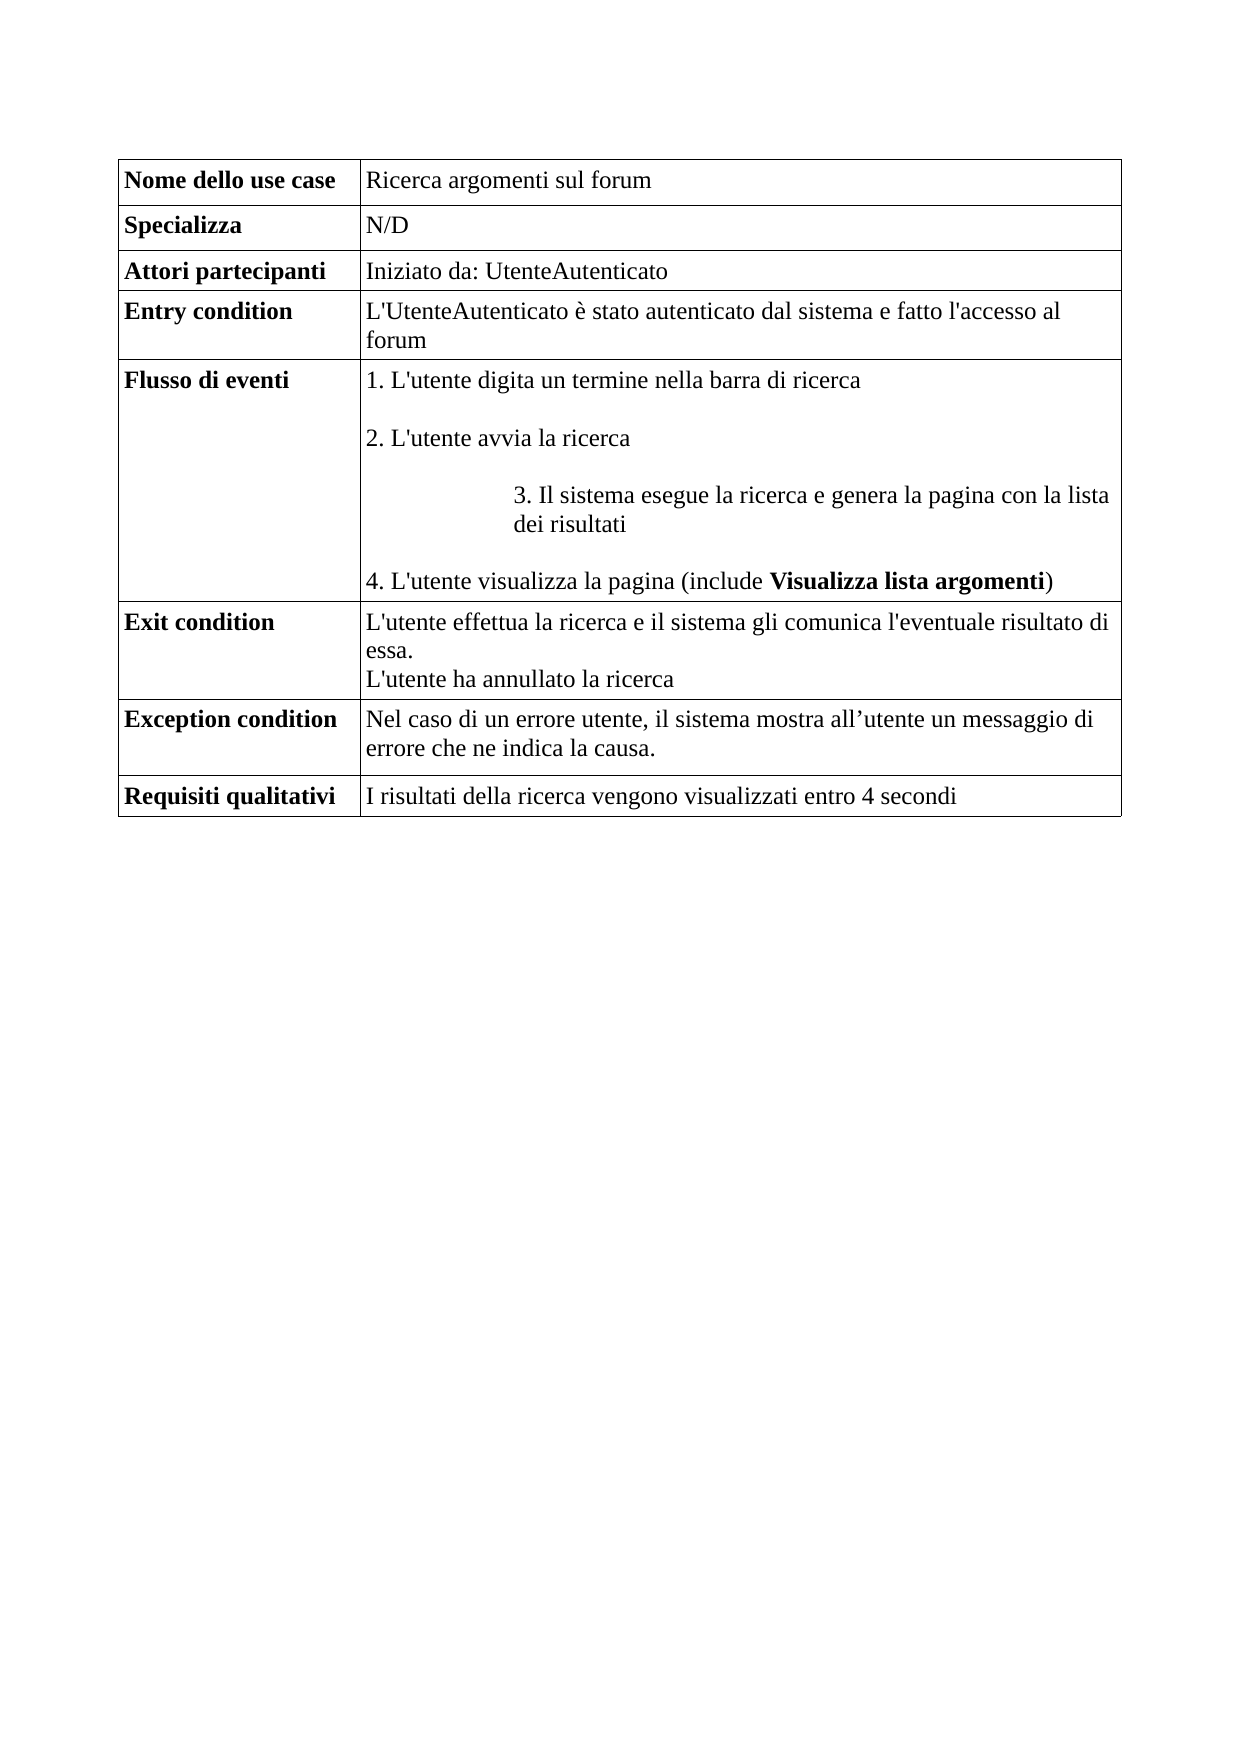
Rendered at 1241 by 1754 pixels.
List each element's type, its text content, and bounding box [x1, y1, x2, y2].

table_cell Entry condition [119, 291, 360, 359]
table_cell Iniziato da: UtenteAutenticato [361, 251, 1121, 290]
table_cell Specializza [119, 206, 360, 250]
table_header Ricerca argomenti sul forum [361, 160, 1121, 205]
table_cell Nel caso di un errore utente, il sistema mostra all’utente un messaggio di errore che ne indica la causa. [361, 700, 1121, 775]
table_cell Exit condition [119, 602, 360, 699]
table_cell Exception condition [119, 700, 360, 775]
table_cell L'UtenteAutenticato è stato autenticato dal sistema e fatto l'accesso al forum [361, 291, 1121, 359]
table_cell Attori partecipanti [119, 251, 360, 290]
table_cell N/D [361, 206, 1121, 250]
table_cell L'utente effettua la ricerca e il sistema gli comunica l'eventuale risultato di essa. L'utente ha annullato la ricerca [361, 602, 1121, 699]
table_cell L'utente digita un termine nella barra di ricerca L'utente avvia la ricerca Il sistema esegue la ricerca e genera la pagina con la lista dei risultati L'utente visualizza la pagina (include Visualizza lista argomenti) [361, 360, 1121, 601]
table_header Nome dello use case [119, 160, 360, 205]
table_cell I risultati della ricerca vengono visualizzati entro 4 secondi [361, 776, 1121, 816]
table_cell Flusso di eventi [119, 360, 360, 601]
table_cell Requisiti qualitativi [119, 776, 360, 816]
